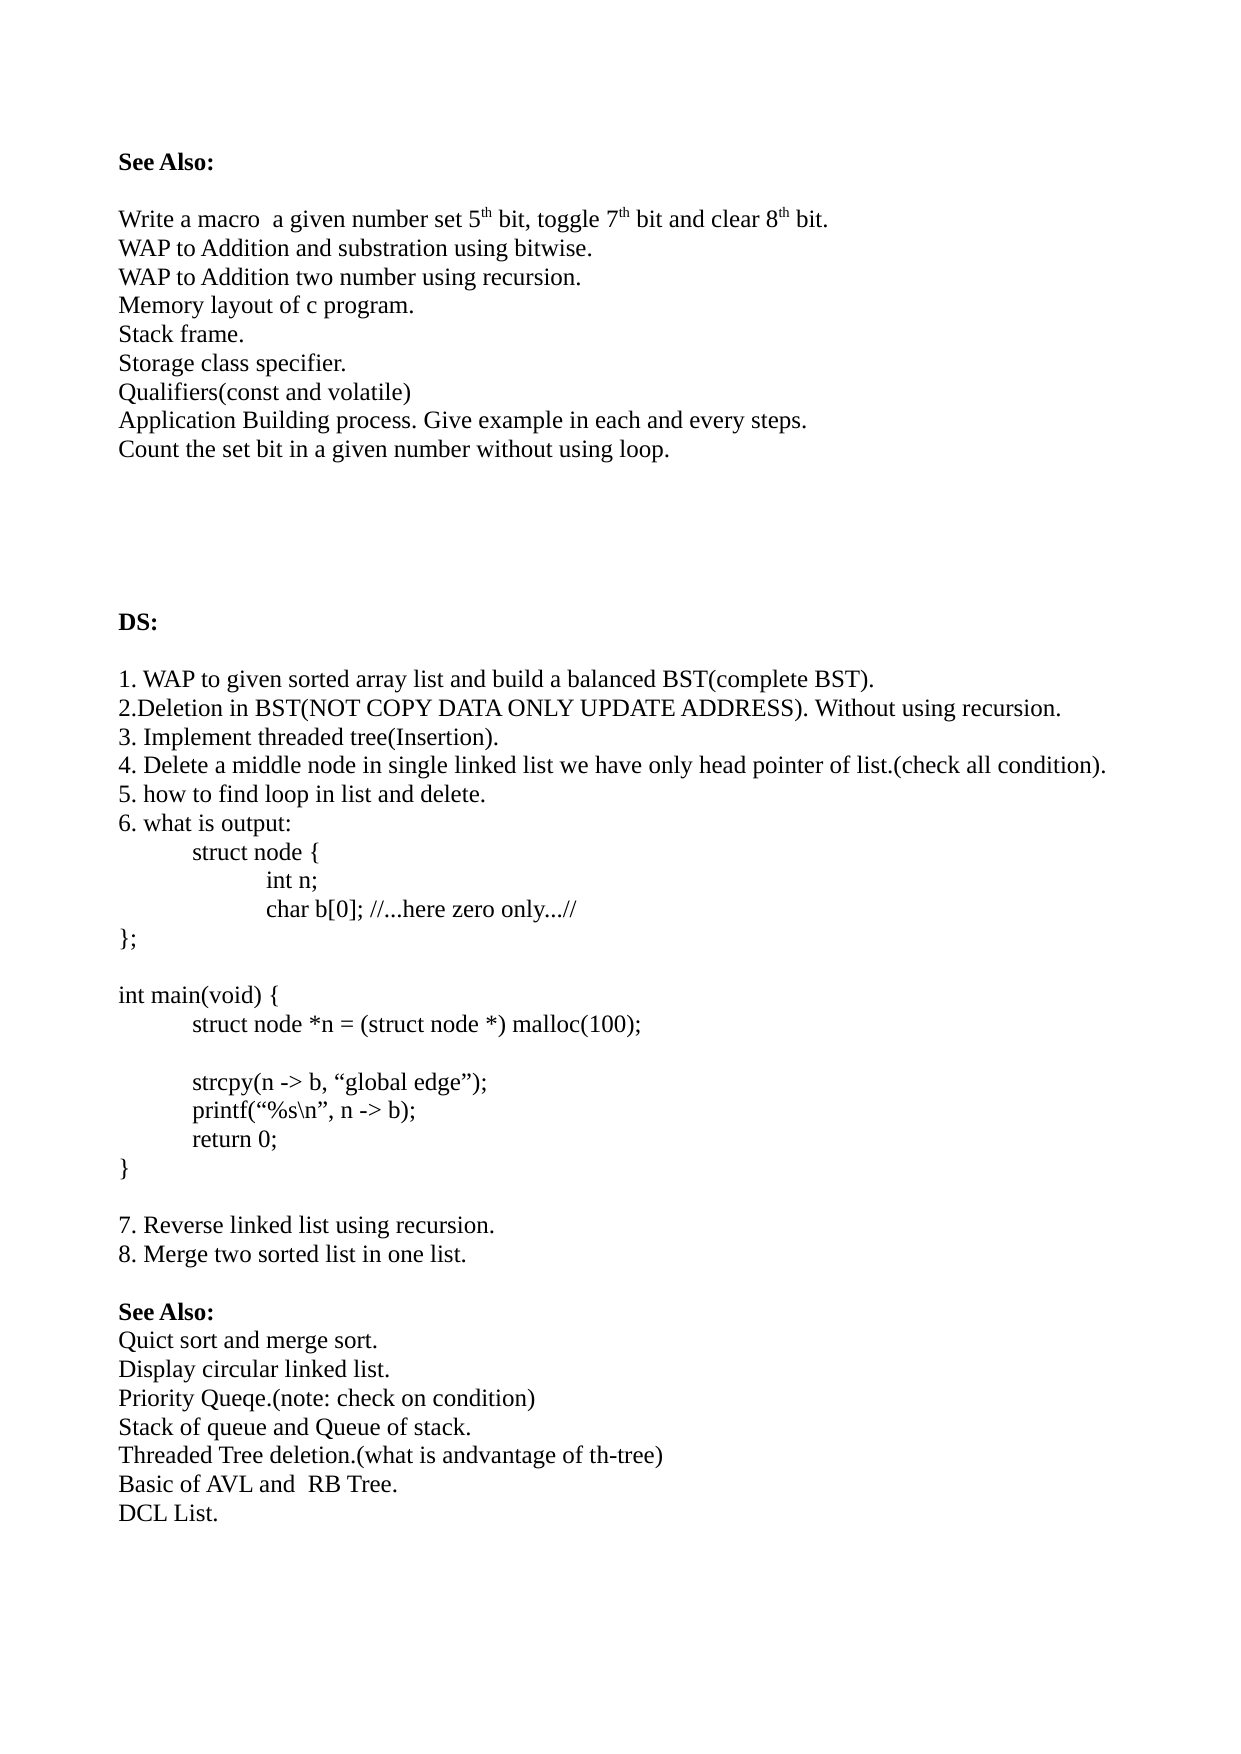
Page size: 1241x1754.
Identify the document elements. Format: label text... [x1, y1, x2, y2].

text Threaded Tree deletion.(what is andvantage of th-tree) [118, 1441, 1122, 1469]
text 7. Reverse linked list using recursion. [118, 1211, 1122, 1239]
text } [118, 1153, 1122, 1182]
text 8. Merge two sorted list in one list. [118, 1239, 1122, 1268]
text Memory layout of c program. [118, 291, 1122, 319]
text Count the set bit in a given number without using loop. [118, 434, 1122, 463]
text Stack of queue and Queue of stack. [118, 1412, 1122, 1441]
text 4. Delete a middle node in single linked list we have only head pointer of list.(check all condition). [118, 751, 1122, 779]
text See Also: [118, 1297, 1122, 1326]
text 6. what is output: [118, 808, 1122, 837]
text Write a macro a given number set 5th bit, toggle 7th bit and clear 8th bit. [118, 204, 1122, 233]
text char b[0]; //...here zero only...// [118, 894, 1122, 923]
text strcpy(n -> b, “global edge”); [118, 1067, 1122, 1096]
text 3. Implement threaded tree(Insertion). [118, 722, 1122, 751]
text Stack frame. [118, 319, 1122, 348]
text Qualifiers(const and volatile) [118, 377, 1122, 406]
text return 0; [118, 1124, 1122, 1153]
text WAP to Addition and substration using bitwise. [118, 233, 1122, 262]
text Basic of AVL and RB Tree. [118, 1469, 1122, 1498]
text }; [118, 923, 1122, 952]
text Quict sort and merge sort. [118, 1326, 1122, 1354]
text Priority Queqe.(note: check on condition) [118, 1383, 1122, 1412]
text int n; [118, 866, 1122, 894]
text struct node { [118, 837, 1122, 866]
text See Also: [118, 147, 1122, 176]
text int main(void) { [118, 981, 1122, 1009]
text 5. how to find loop in list and delete. [118, 779, 1122, 808]
text DCL List. [118, 1498, 1122, 1527]
text struct node *n = (struct node *) malloc(100); [118, 1009, 1122, 1038]
text Application Building process. Give example in each and every steps. [118, 406, 1122, 434]
text WAP to Addition two number using recursion. [118, 262, 1122, 291]
text Display circular linked list. [118, 1354, 1122, 1383]
text Storage class specifier. [118, 348, 1122, 377]
text printf(“%s\n”, n -> b); [118, 1096, 1122, 1124]
text 1. WAP to given sorted array list and build a balanced BST(complete BST). [118, 664, 1122, 693]
text 2.Deletion in BST(NOT COPY DATA ONLY UPDATE ADDRESS). Without using recursion. [118, 693, 1122, 722]
text DS: [118, 607, 1122, 636]
